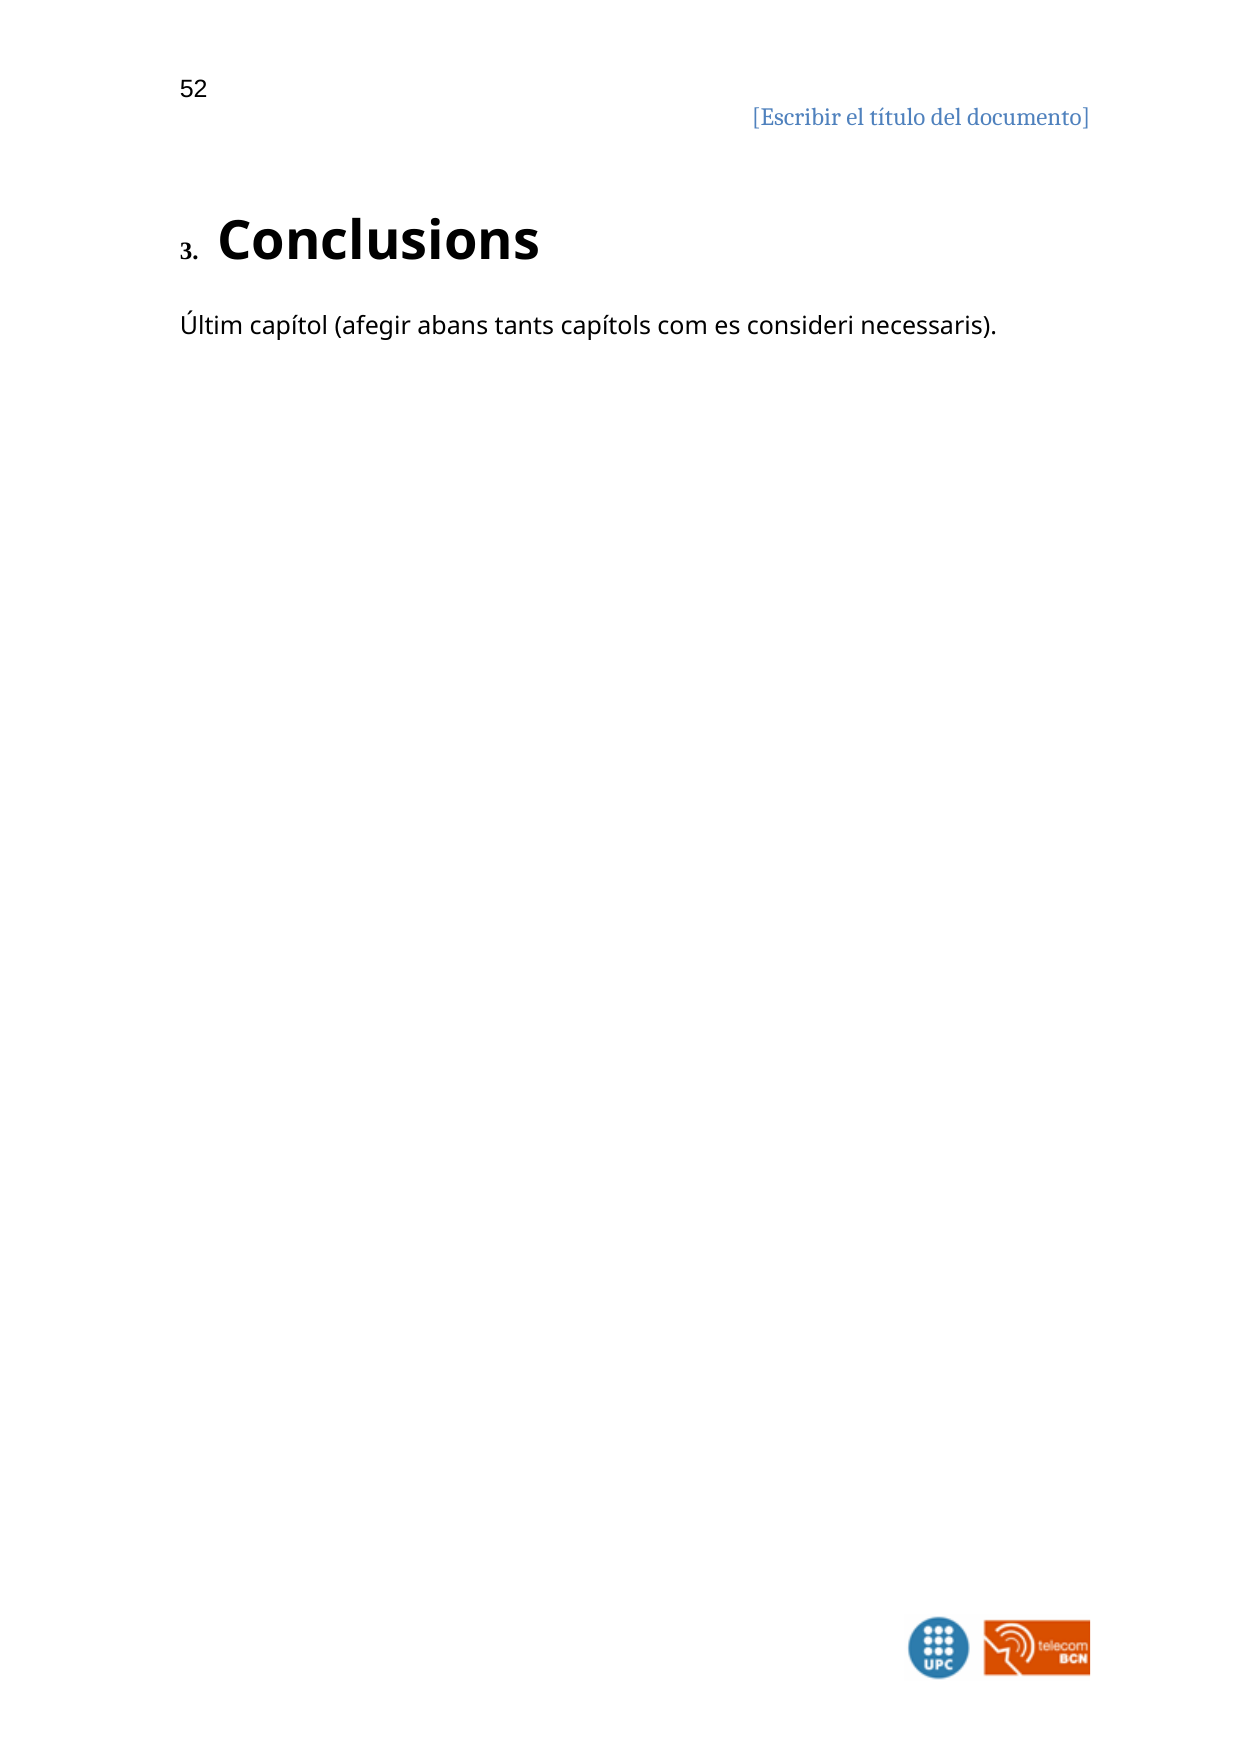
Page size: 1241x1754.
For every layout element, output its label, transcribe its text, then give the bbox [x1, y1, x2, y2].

subtitle Conclusions [179, 202, 1090, 275]
picture [904, 1614, 1091, 1681]
text Últim capítol (afegir abans tants capítols com es consideri necessaris). [150, 307, 1090, 341]
